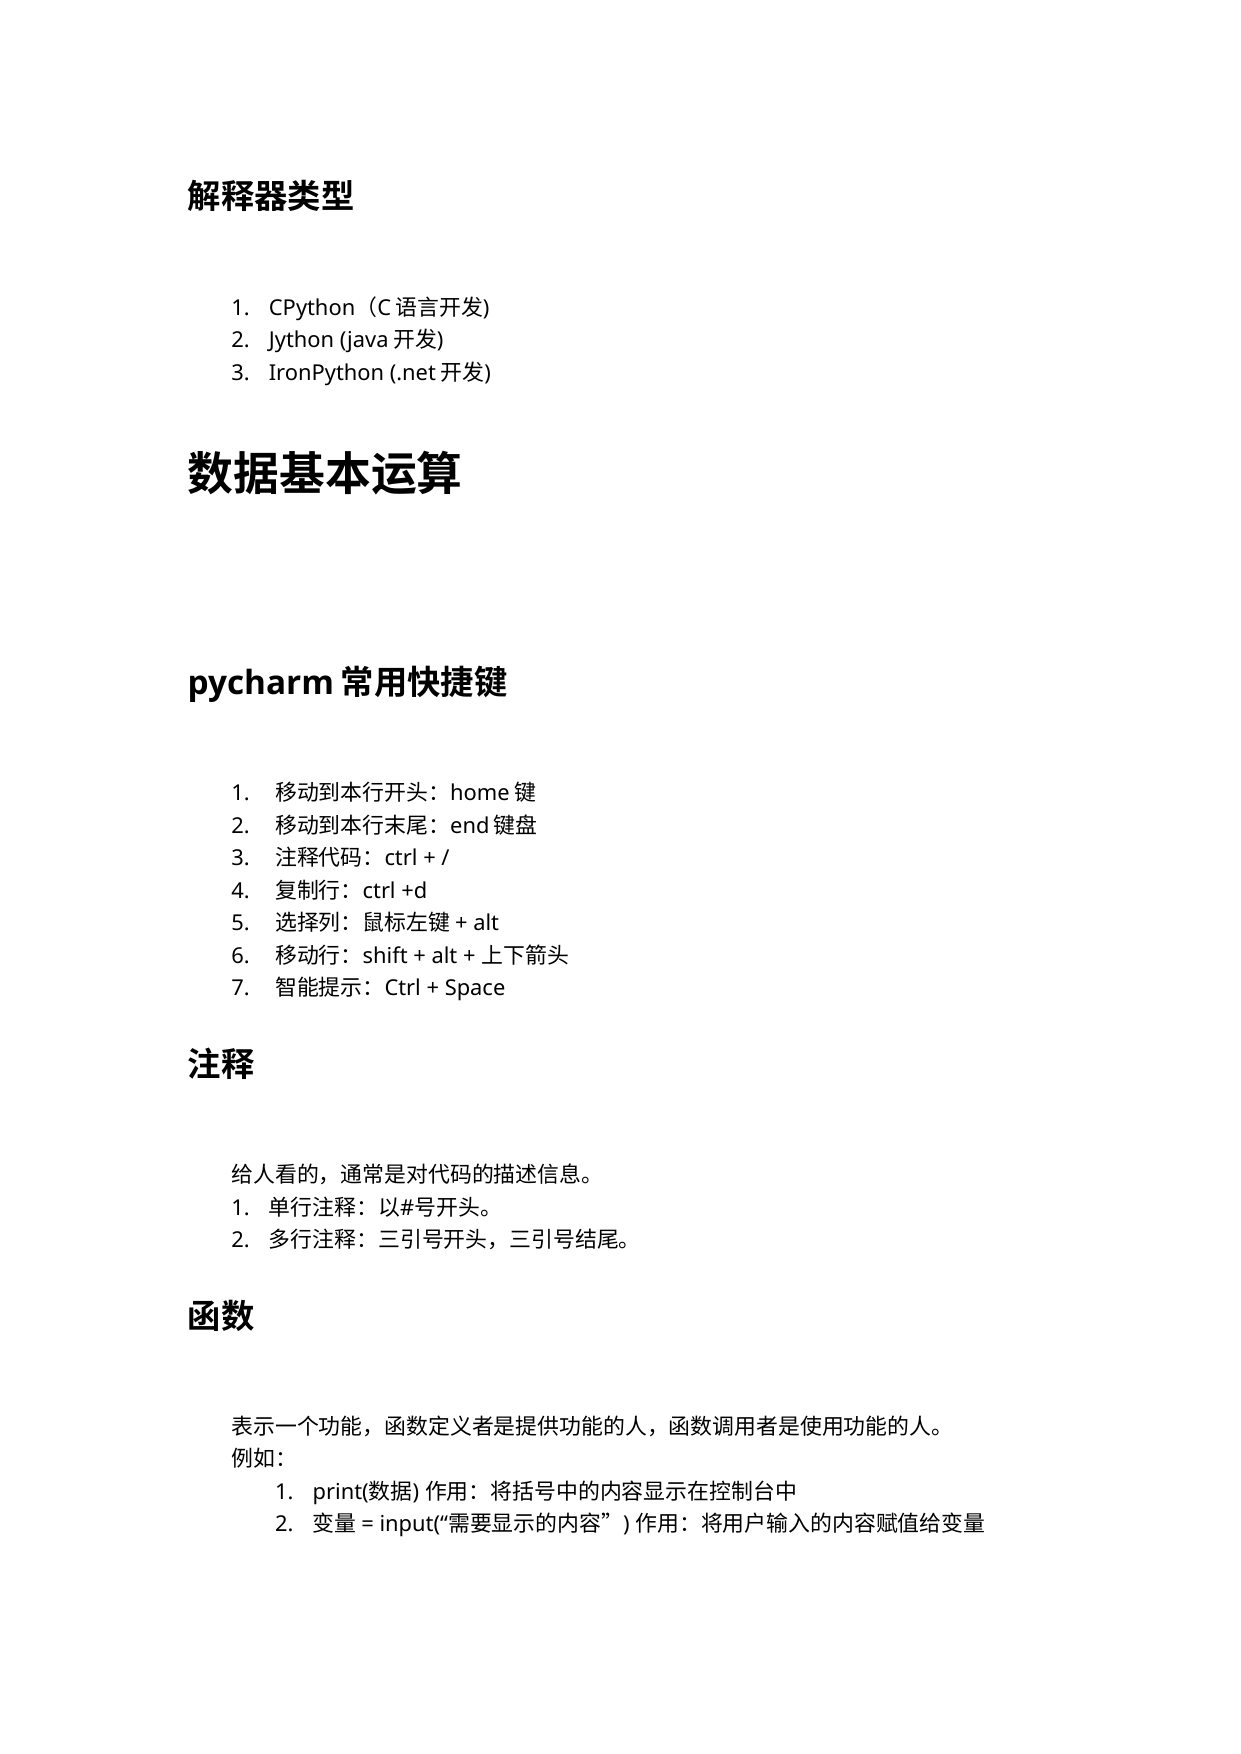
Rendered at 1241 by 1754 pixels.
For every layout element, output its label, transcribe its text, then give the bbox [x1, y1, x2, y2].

list print(数据) 作用：将括号中的内容显示在控制台中 [275, 1473, 1053, 1506]
list 移动到本行开头：home键 [231, 775, 1053, 807]
list 注释代码：ctrl + / [231, 840, 1053, 872]
list 选择列：鼠标左键 + alt [231, 905, 1053, 937]
list 移动行：shift + alt + 上下箭头 [231, 937, 1053, 970]
text 表示一个功能，函数定义者是提供功能的人，函数调用者是使用功能的人。 [187, 1408, 1053, 1441]
list 复制行：ctrl +d [231, 872, 1053, 905]
list 移动到本行末尾：end键盘 [231, 807, 1053, 840]
subtitle 数据基本运算 [187, 422, 1053, 519]
list 单行注释：以#号开头。 [231, 1189, 1053, 1222]
list IronPython (.net开发) [231, 354, 1053, 387]
list 智能提示：Ctrl + Space [231, 970, 1053, 1002]
list CPython（C语言开发) [231, 289, 1053, 322]
list 变量 = input(“需要显示的内容”) 作用：将用户输入的内容赋值给变量 [275, 1506, 1053, 1538]
text 例如： [187, 1441, 1053, 1473]
list Jython (java开发) [231, 322, 1053, 354]
list 多行注释：三引号开头，三引号结尾。 [231, 1222, 1053, 1254]
subtitle 注释 [187, 1029, 1053, 1094]
subtitle 函数 [187, 1281, 1053, 1346]
subtitle pycharm常用快捷键 [187, 647, 1053, 712]
subtitle 解释器类型 [187, 162, 1053, 227]
text 给人看的，通常是对代码的描述信息。 [231, 1157, 1053, 1189]
